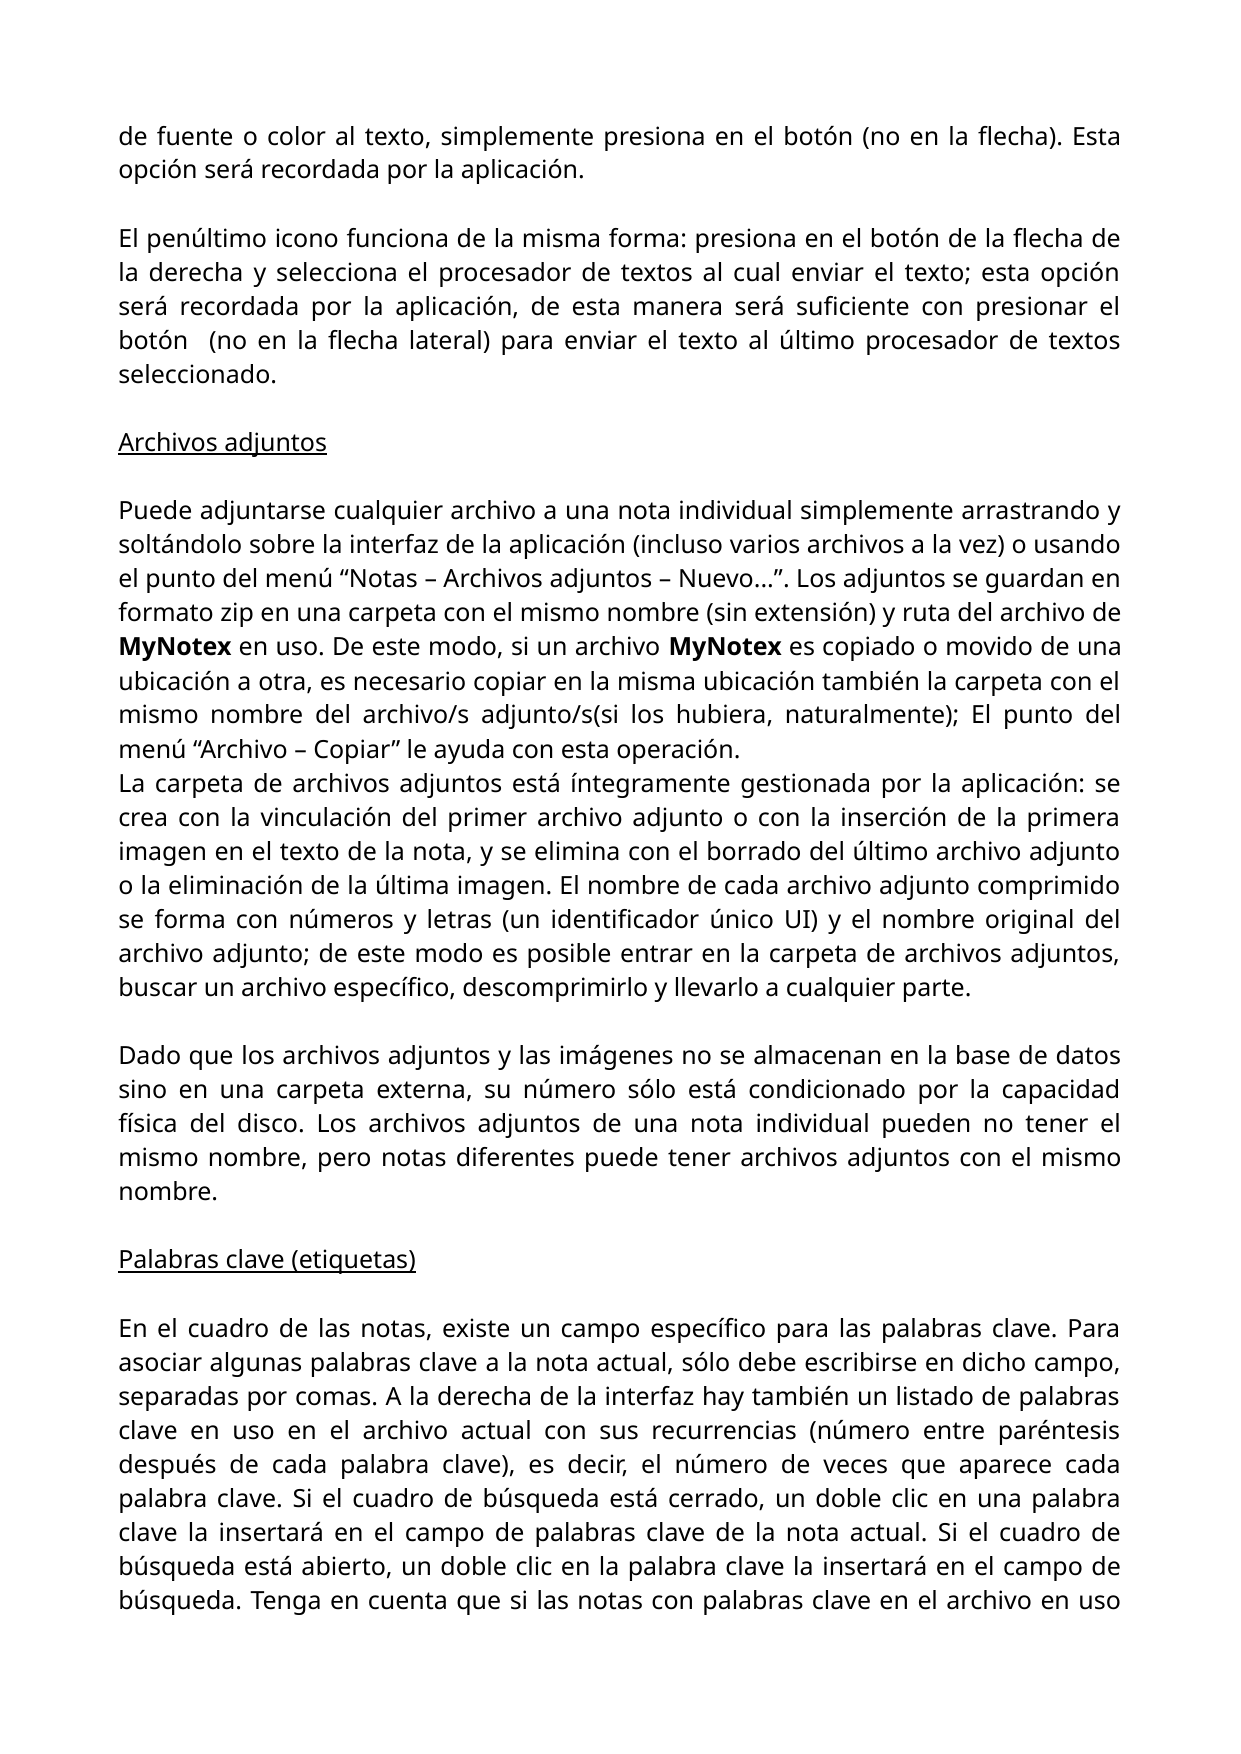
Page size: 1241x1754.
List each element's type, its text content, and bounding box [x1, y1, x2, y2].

text Puede adjuntarse cualquier archivo a una nota individual simplemente arrastrando y soltándolo sobre la interfaz de la aplicación (incluso varios archivos a la vez) o usando el punto del menú “Notas – Archivos adjuntos – Nuevo...”. Los adjuntos se guardan en formato zip en una carpeta con el mismo nombre (sin extensión) y ruta del archivo de MyNotex en uso. De este modo, si un archivo MyNotex es copiado o movido de una ubicación a otra, es necesario copiar en la misma ubicación también la carpeta con el mismo nombre del archivo/s adjunto/s(si los hubiera, naturalmente); El punto del menú “Archivo – Copiar” le ayuda con esta operación. [118, 493, 1122, 765]
text En el cuadro de las notas, existe un campo específico para las palabras clave. Para asociar algunas palabras clave a la nota actual, sólo debe escribirse en dicho campo, separadas por comas. A la derecha de la interfaz hay también un listado de palabras clave en uso en el archivo actual con sus recurrencias (número entre paréntesis después de cada palabra clave), es decir, el número de veces que aparece cada palabra clave. Si el cuadro de búsqueda está cerrado, un doble clic en una palabra clave la insertará en el campo de palabras clave de la nota actual. Si el cuadro de búsqueda está abierto, un doble clic en la palabra clave la insertará en el campo de búsqueda. Tenga en cuenta que si las notas con palabras clave en el archivo en uso [118, 1310, 1122, 1617]
text Dado que los archivos adjuntos y las imágenes no se almacenan en la base de datos sino en una carpeta externa, su número sólo está condicionado por la capacidad física del disco. Los archivos adjuntos de una nota individual pueden no tener el mismo nombre, pero notas diferentes puede tener archivos adjuntos con el mismo nombre. [118, 1038, 1122, 1208]
text El penúltimo icono funciona de la misma forma: presiona en el botón de la flecha de la derecha y selecciona el procesador de textos al cual enviar el texto; esta opción será recordada por la aplicación, de esta manera será suficiente con presionar el botón (no en la flecha lateral) para enviar el texto al último procesador de textos seleccionado. [118, 220, 1122, 391]
text Palabras clave (etiquetas) [118, 1242, 1122, 1276]
text Archivos adjuntos [118, 425, 1122, 459]
text La carpeta de archivos adjuntos está íntegramente gestionada por la aplicación: se crea con la vinculación del primer archivo adjunto o con la inserción de la primera imagen en el texto de la nota, y se elimina con el borrado del último archivo adjunto o la eliminación de la última imagen. El nombre de cada archivo adjunto comprimido se forma con números y letras (un identificador único UI) y el nombre original del archivo adjunto; de este modo es posible entrar en la carpeta de archivos adjuntos, buscar un archivo específico, descomprimirlo y llevarlo a cualquier parte. [118, 765, 1122, 1004]
text de fuente o color al texto, simplemente presiona en el botón (no en la flecha). Esta opción será recordada por la aplicación. [118, 118, 1122, 186]
